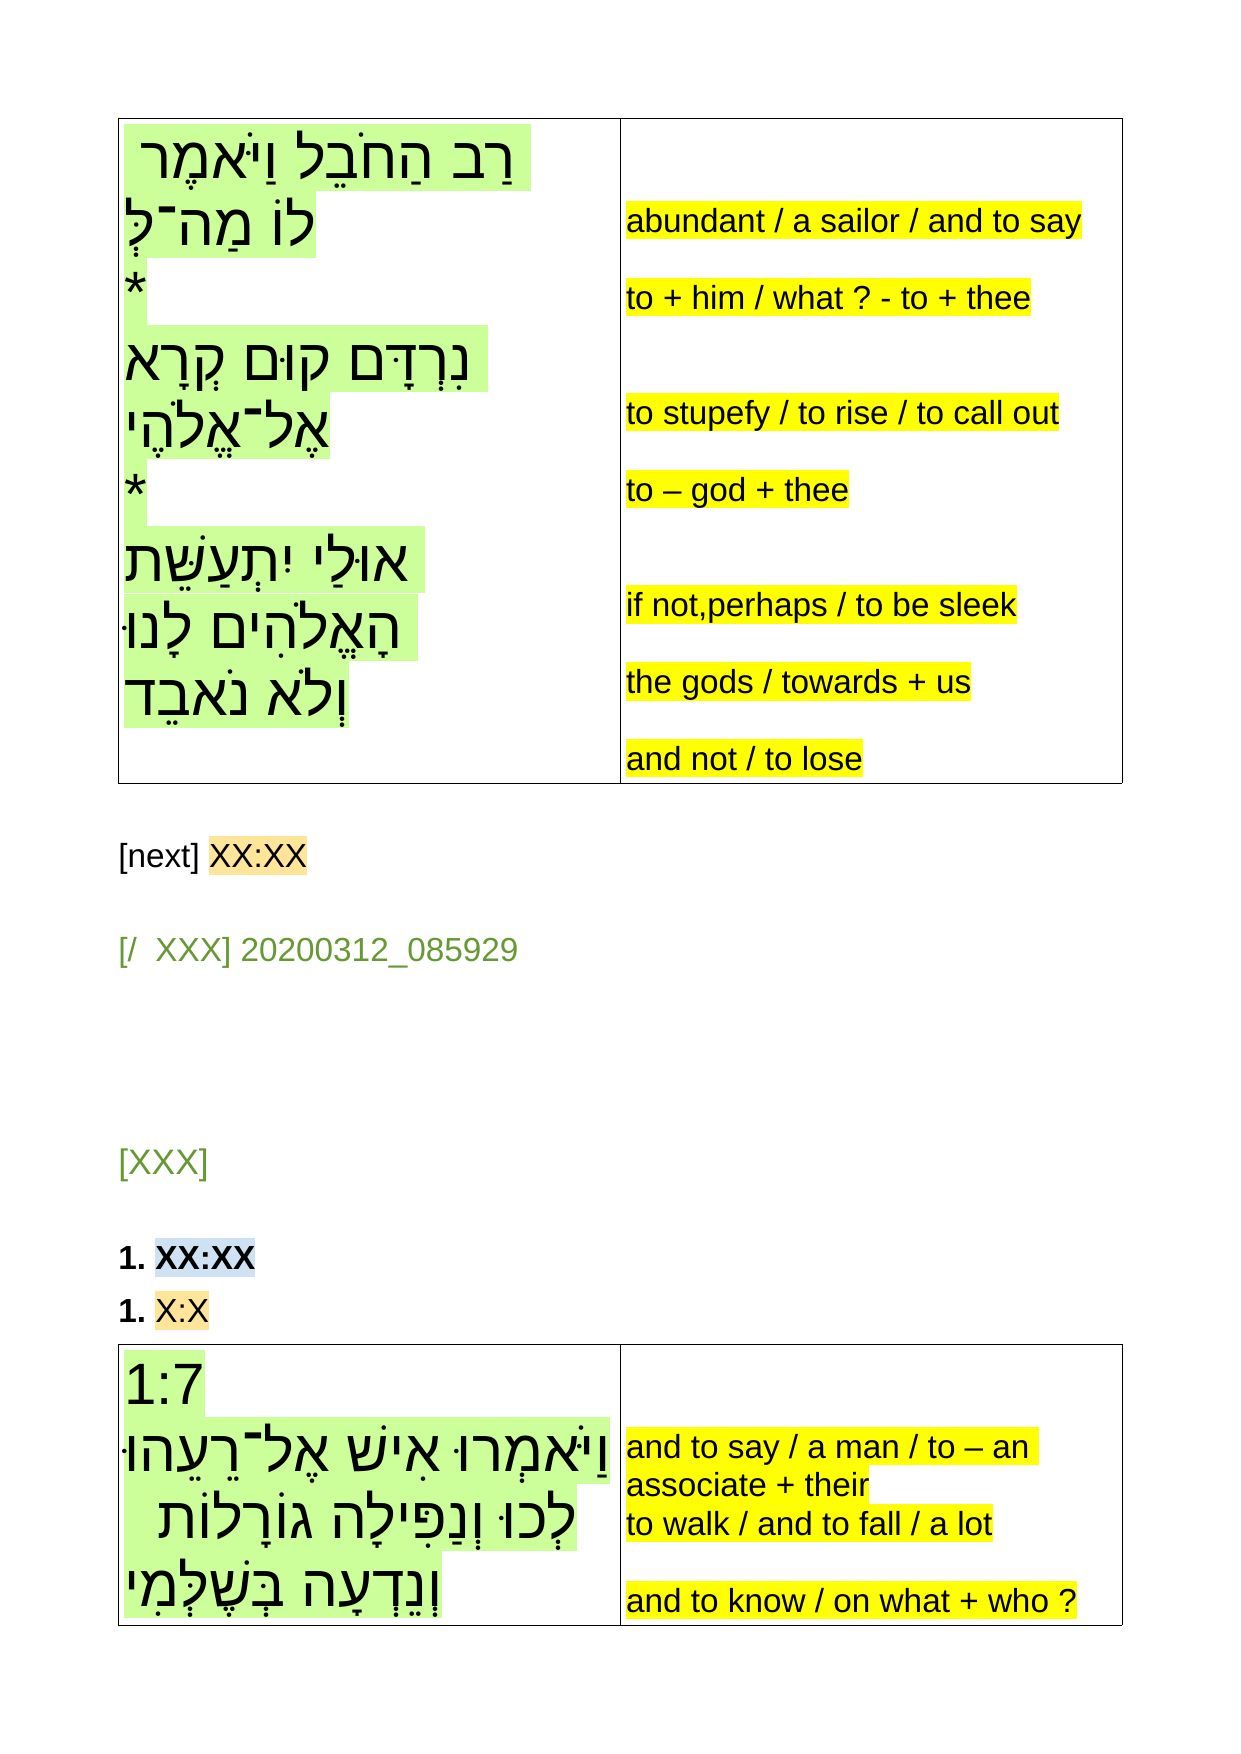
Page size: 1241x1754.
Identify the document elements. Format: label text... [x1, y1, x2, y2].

text 1. XX:XX [118, 1238, 1122, 1277]
table_cell abundant / a sailor / and to say to + him / what ? - to + thee to stupefy / to rise / to call out to – god + thee if not,perhaps / to be sleek the gods / towards + us and not / to lose [621, 119, 1122, 783]
text [next] XX:XX [118, 836, 1122, 875]
table_cell 1:6 וַיִּקְרַב אֵלָיו רַב הַחֹבֵל וַיֹּאמֶר לוֹ מַה־לְּ * נִרְדָּם קוּם קְרָא אֶל־אֱלֹהֶי * אוּלַי יִתְעַשֵּׁת הָאֱלֹהִים לָנוּ וְלֹא נֹאבֵד [119, 119, 620, 783]
table_header and to say / a man / to – an associate + their to walk / and to fall / a lot and to know / on what + who ? [621, 1345, 1122, 1625]
text 1. X:X [118, 1291, 1122, 1330]
text [/ XXX] 20200312_085929 [118, 931, 1122, 969]
text [XXX] [118, 1141, 1122, 1182]
table_header 1:7 וַיֹּאמְרוּ אִישׁ אֶל־רֵעֵהוּ לְכוּ וְנַפִּילָה גוֹרָלוֹת וְנֵדְעָה בְּשֶׁלְּמִי הָרָעָה הַזֹּאת לָנוּ וַיַּפִּלוּ גּוֹרָלוֹת וַיִּפֹּל הַגּוֹרָל עַל־יוֹנָה [119, 1345, 620, 1625]
